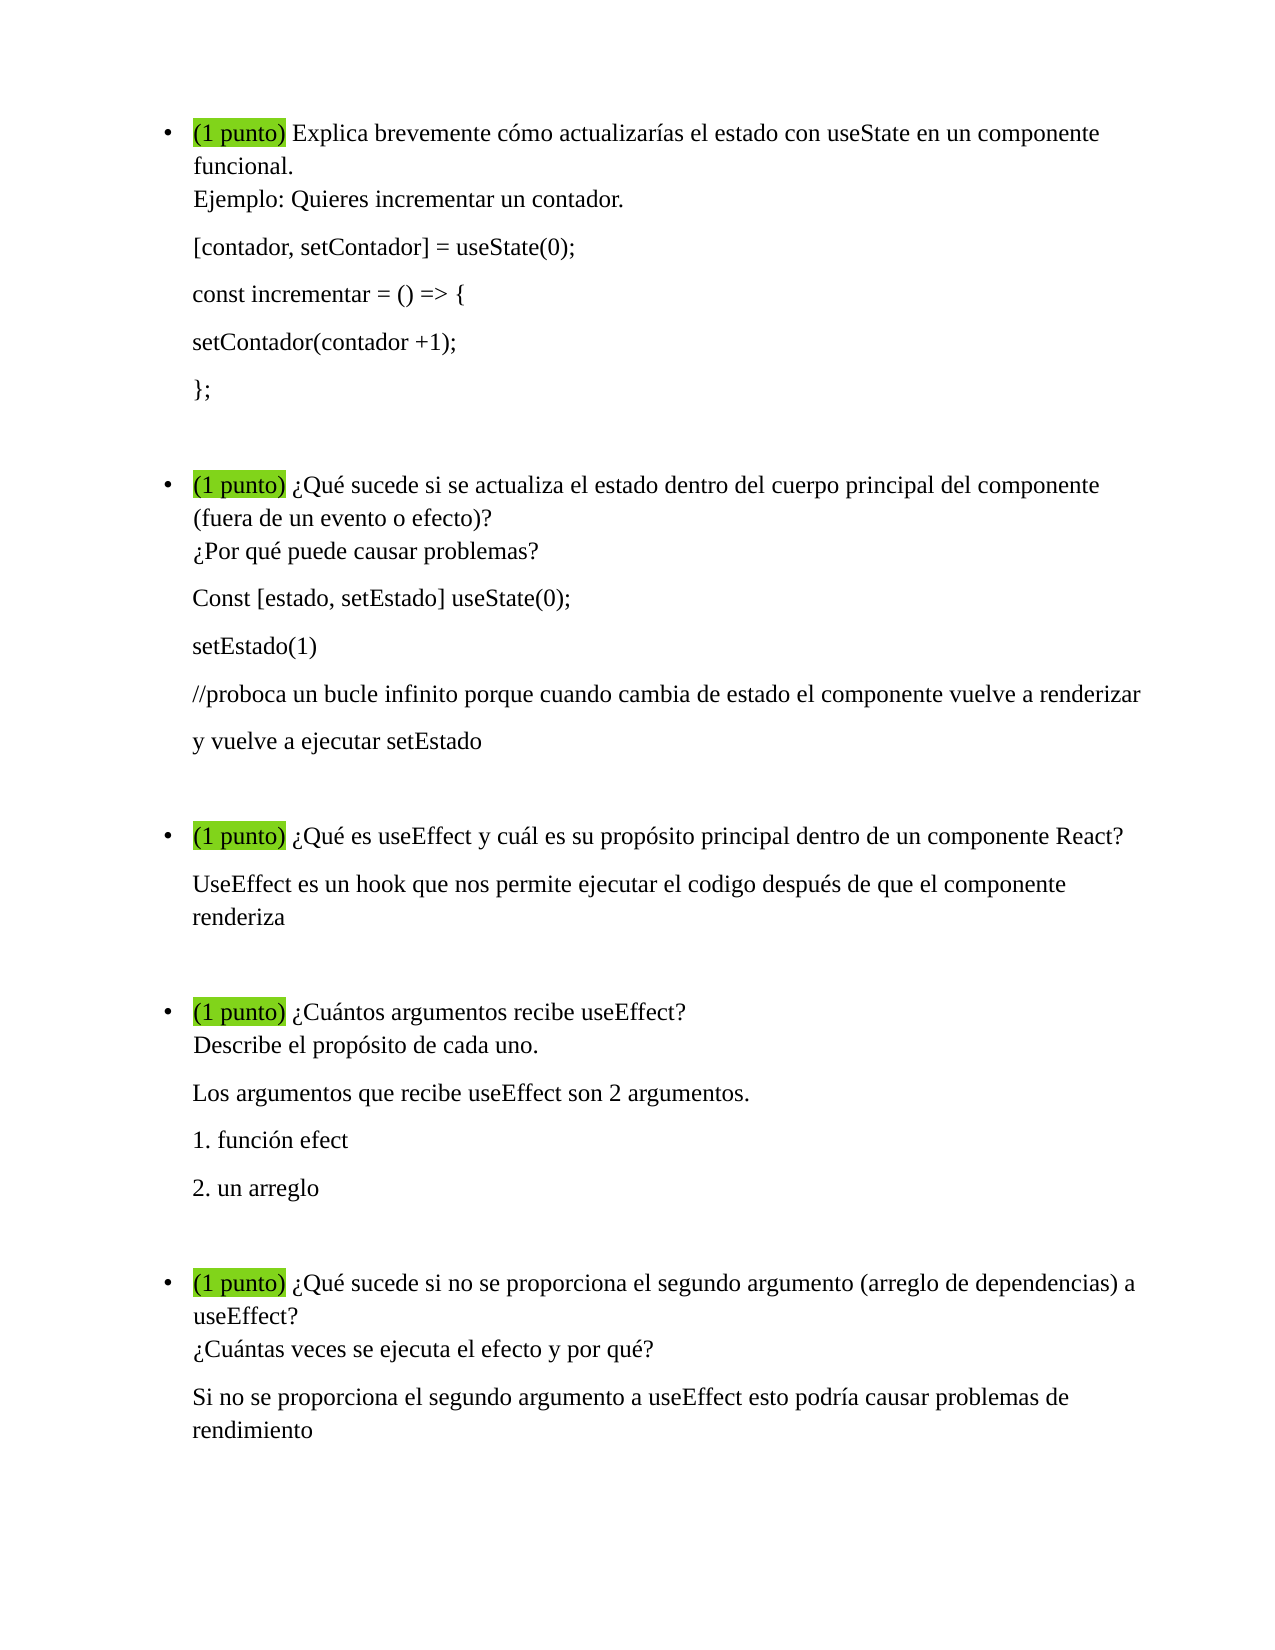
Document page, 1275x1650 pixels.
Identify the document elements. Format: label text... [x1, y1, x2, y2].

list (1 punto) ¿Cuántos argumentos recibe useEffect? Describe el propósito de cada uno. [164, 997, 1157, 1059]
text y vuelve a ejecutar setEstado [118, 726, 1157, 755]
text Si no se proporciona el segundo argumento a useEffect esto podría causar problemas de rendimiento [118, 1382, 1157, 1444]
text //proboca un bucle infinito porque cuando cambia de estado el componente vuelve a renderizar [118, 679, 1157, 707]
list [contador, setContador] = useState(0); [164, 232, 1157, 261]
text setEstado(1) [118, 631, 1157, 660]
list (1 punto) Explica brevemente cómo actualizarías el estado con useState en un componente funcional. Ejemplo: Quieres incrementar un contador. [164, 118, 1157, 213]
list (1 punto) ¿Qué es useEffect y cuál es su propósito principal dentro de un componente React? [164, 821, 1157, 850]
list (1 punto) ¿Qué sucede si no se proporciona el segundo argumento (arreglo de dependencias) a useEffect? ¿Cuántas veces se ejecuta el efecto y por qué? [164, 1268, 1157, 1363]
text UseEffect es un hook que nos permite ejecutar el codigo después de que el componente renderiza [118, 869, 1157, 931]
text const incrementar = () => { [118, 279, 1157, 308]
text 1. función efect [118, 1126, 1157, 1154]
text Los argumentos que recibe useEffect son 2 argumentos. [118, 1078, 1157, 1107]
text }; [118, 374, 1157, 403]
list (1 punto) ¿Qué sucede si se actualiza el estado dentro del cuerpo principal del componente (fuera de un evento o efecto)? ¿Por qué puede causar problemas? [164, 470, 1157, 564]
text setContador(contador +1); [118, 327, 1157, 356]
text Const [estado, setEstado] useState(0); [118, 583, 1157, 612]
text 2. un arreglo [118, 1173, 1157, 1202]
